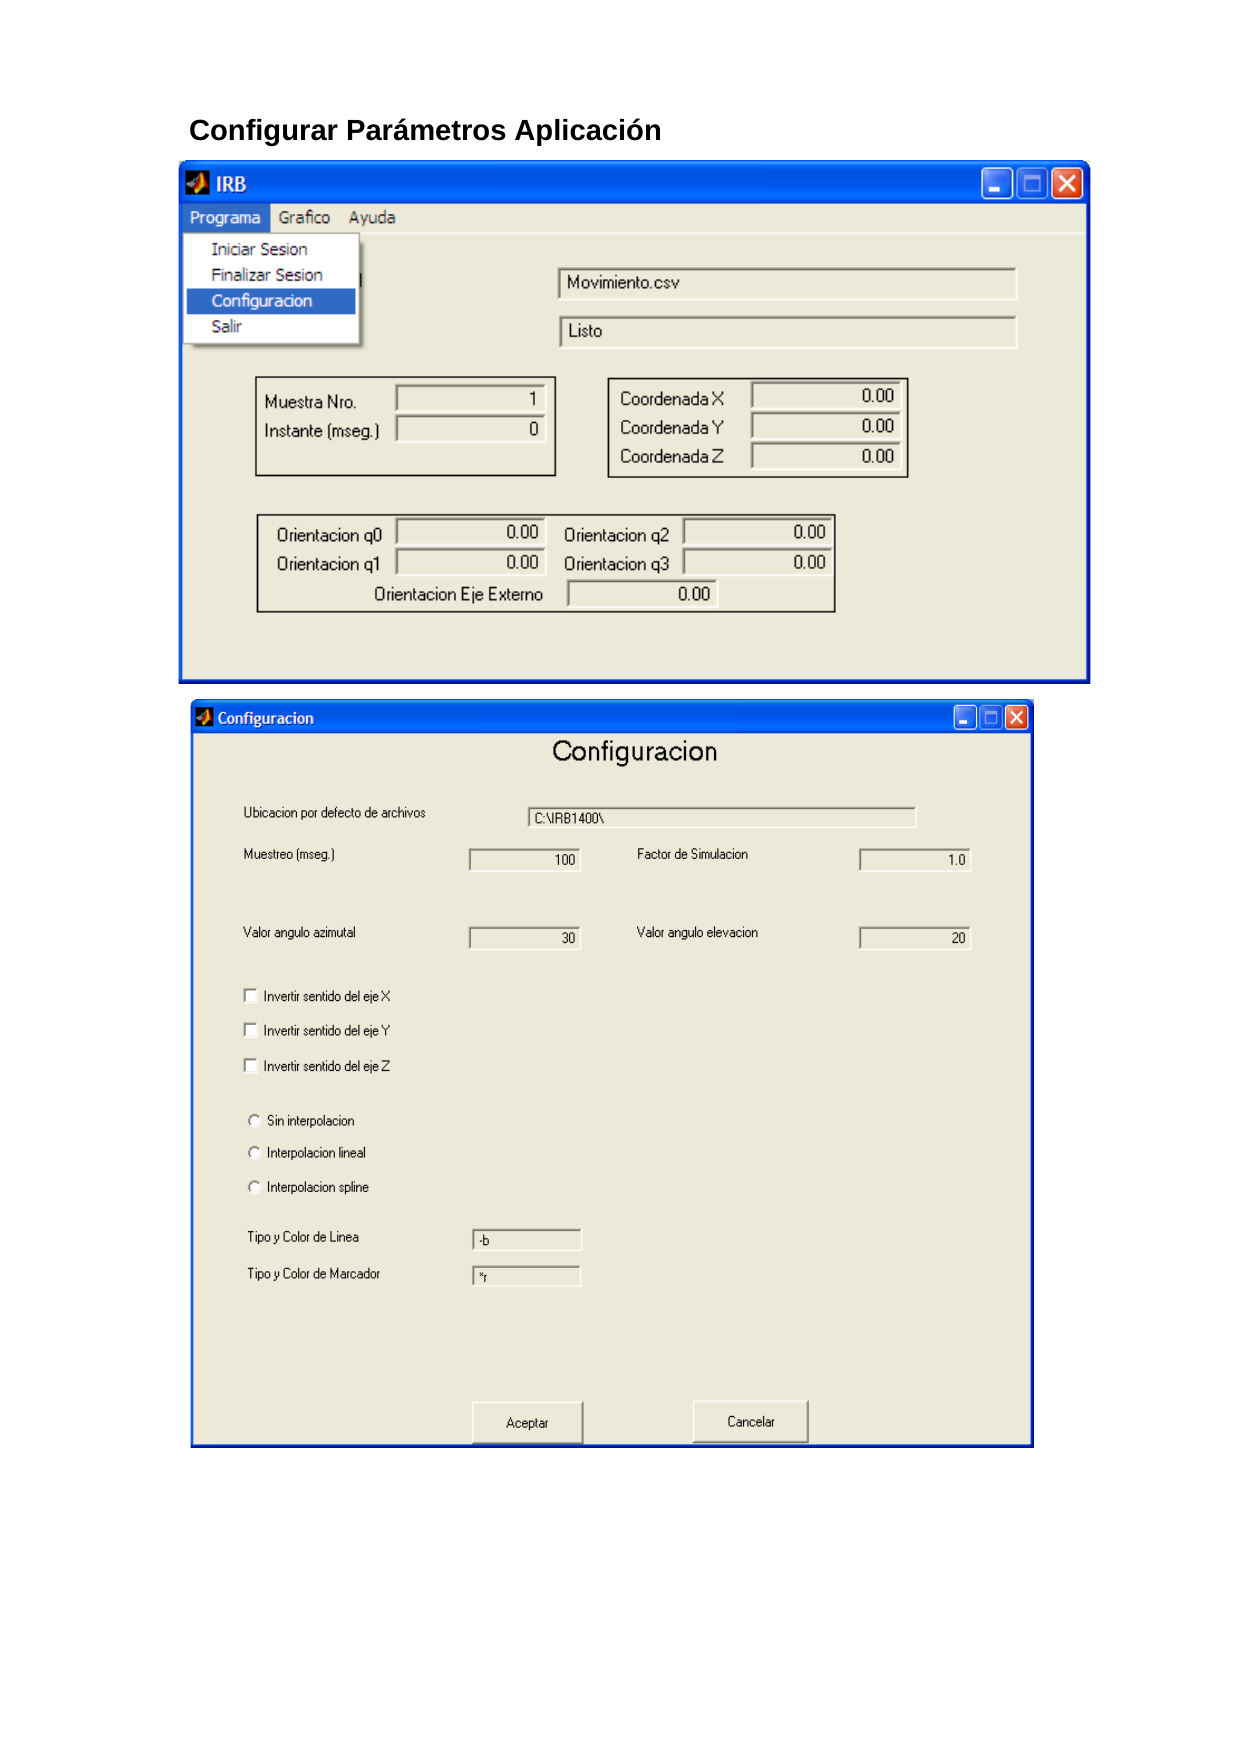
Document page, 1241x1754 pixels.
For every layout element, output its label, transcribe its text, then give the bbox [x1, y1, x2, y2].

picture [190, 699, 1034, 1448]
picture [178, 160, 1091, 684]
subtitle Configurar Parámetros Aplicación [177, 113, 1122, 146]
